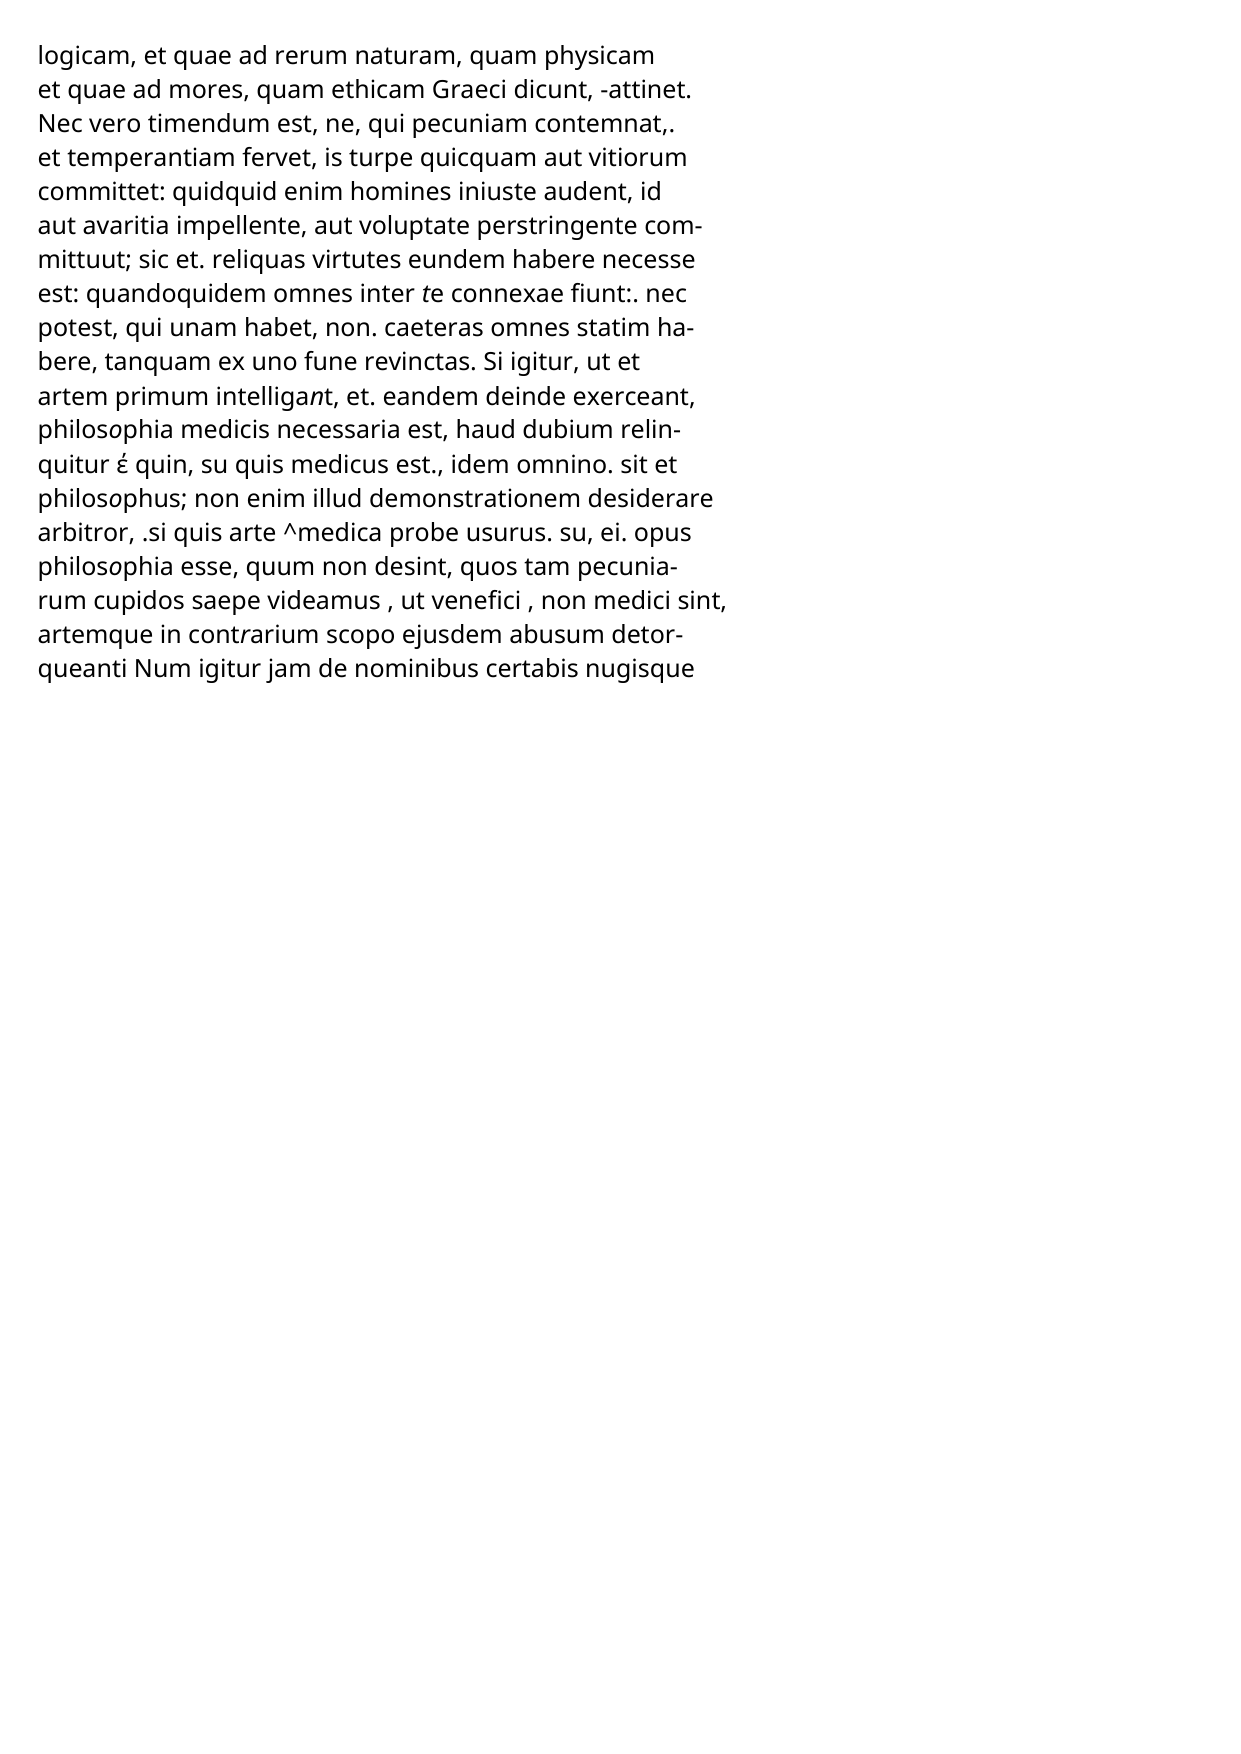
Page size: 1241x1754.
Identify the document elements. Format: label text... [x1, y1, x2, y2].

text logicam, et quae ad rerum naturam, quam physicam et quae ad mores, quam ethicam Graeci dicunt, -attinet. Nec vero timendum est, ne, qui pecuniam contemnat,. et temperantiam fervet, is turpe quicquam aut vitiorum committet: quidquid enim homines iniuste audent, id aut avaritia impellente, aut voluptate perstringente com- mittuut; sic et. reliquas virtutes eundem habere necesse est: quandoquidem omnes inter te connexae fiunt:. nec potest, qui unam habet, non. caeteras omnes statim ha- bere, tanquam ex uno fune revinctas. Si igitur, ut et artem primum intelligant, et. eandem deinde exerceant, philosophia medicis necessaria est, haud dubium relin- quitur έ quin, su quis medicus est., idem omnino. sit et philosophus; non enim illud demonstrationem desiderare arbitror, .si quis arte ^medica probe usurus. su, ei. opus philosophia esse, quum non desint, quos tam pecunia- rum cupidos saepe videamus , ut venefici , non medici sint, artemque in contrarium scopo ejusdem abusum detor- queanti Num igitur jam de nominibus certabis nugisque [37, 37, 1203, 685]
